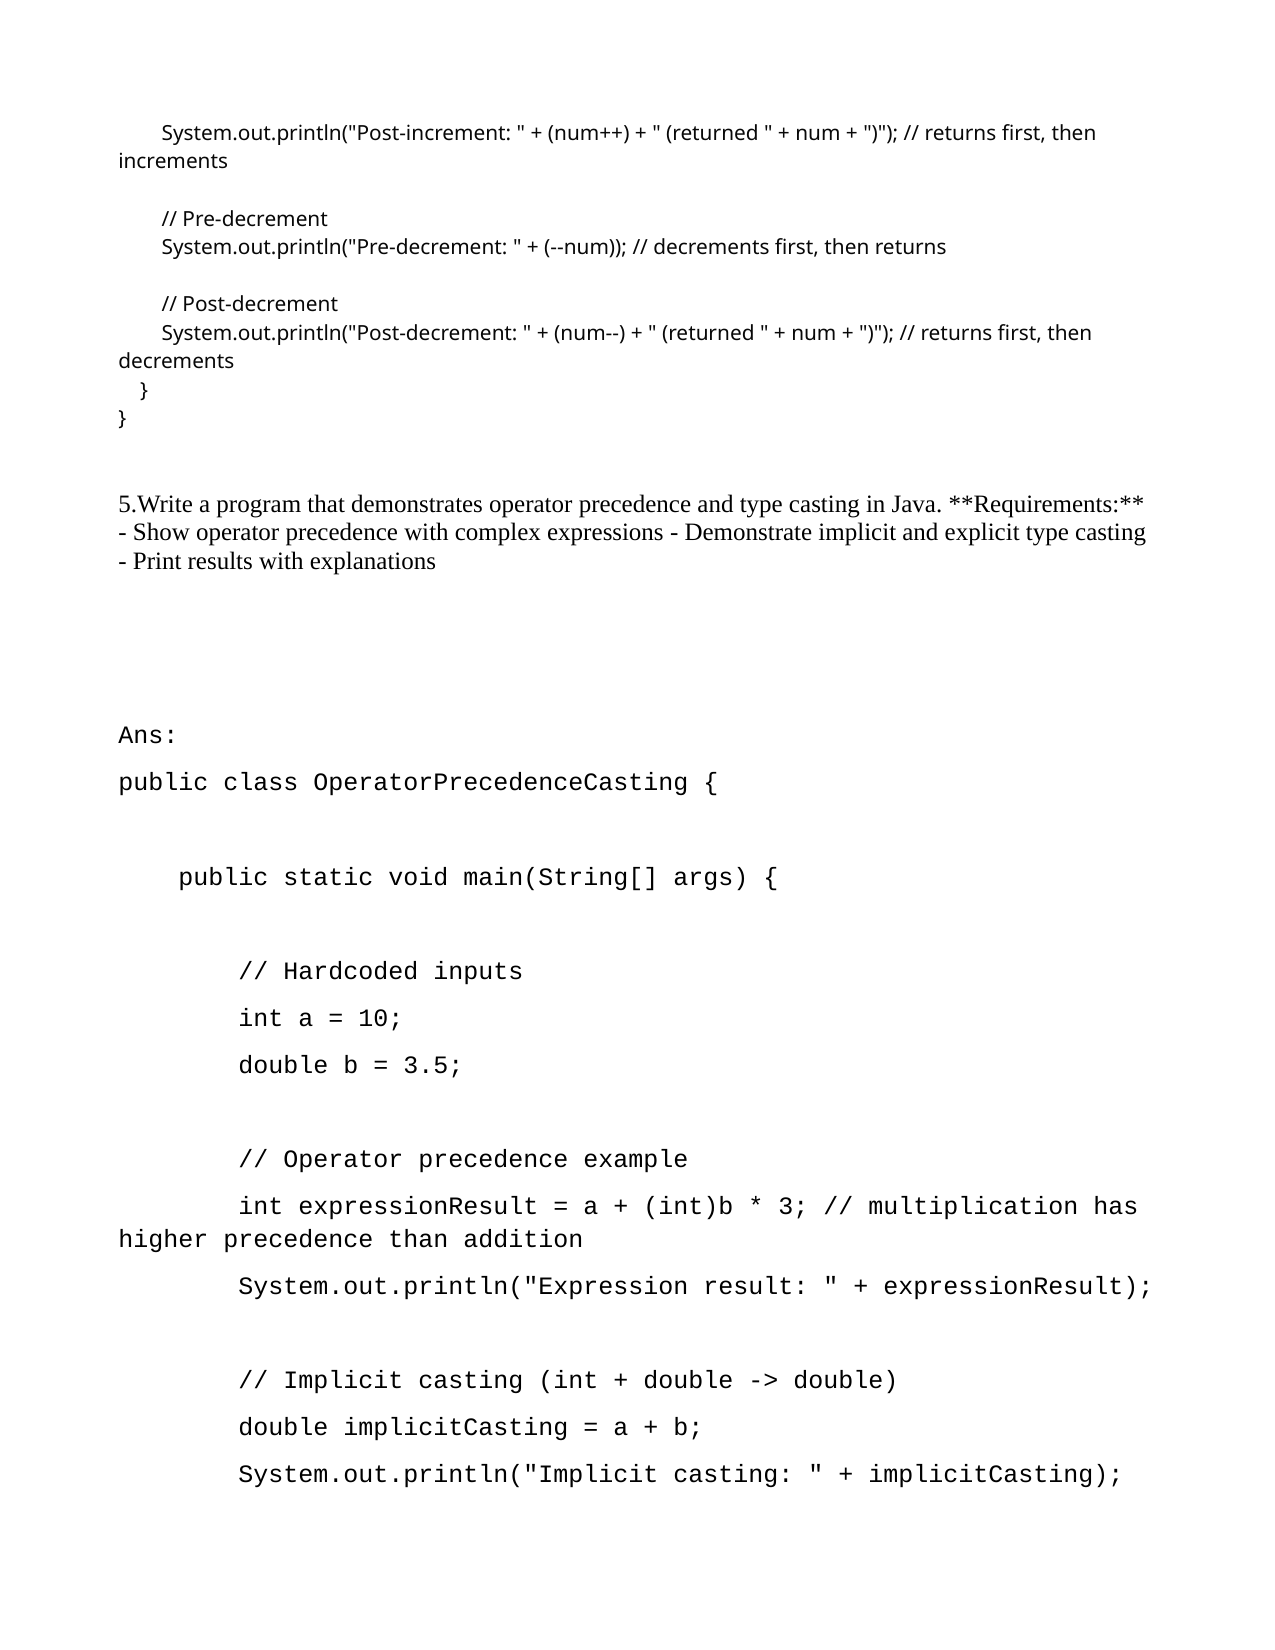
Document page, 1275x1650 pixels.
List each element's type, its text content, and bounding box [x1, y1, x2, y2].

text System.out.println("Pre-decrement: " + (--num)); // decrements first, then returns [118, 232, 1157, 261]
text System.out.println("Implicit casting: " + implicitCasting); [118, 1462, 1157, 1490]
text public static void main(String[] args) { [118, 864, 1157, 892]
text // Hardcoded inputs [118, 958, 1157, 987]
text int expressionResult = a + (int)b * 3; // multiplication has higher precedence than addition [118, 1194, 1157, 1255]
text // Operator precedence example [118, 1147, 1157, 1175]
text System.out.println("Expression result: " + expressionResult); [118, 1273, 1157, 1302]
text } [118, 375, 1157, 403]
text Ans: [118, 723, 1157, 751]
text // Post-decrement [118, 289, 1157, 318]
text // Pre-decrement [118, 204, 1157, 232]
text int a = 10; [118, 1005, 1157, 1034]
text // Implicit casting (int + double -> double) [118, 1368, 1157, 1396]
text } [118, 403, 1157, 489]
text 5.Write a program that demonstrates operator precedence and type casting in Java. **Requirements:** - Show operator precedence with complex expressions - Demonstrate implicit and explicit type casting - Print results with explanations [118, 489, 1157, 575]
text double implicitCasting = a + b; [118, 1415, 1157, 1443]
text double b = 3.5; [118, 1052, 1157, 1081]
text System.out.println("Post-decrement: " + (num--) + " (returned " + num + ")"); // returns first, then decrements [118, 318, 1157, 375]
text public class OperatorPrecedenceCasting { [118, 770, 1157, 798]
text System.out.println("Post-increment: " + (num++) + " (returned " + num + ")"); // returns first, then increments [118, 118, 1157, 175]
